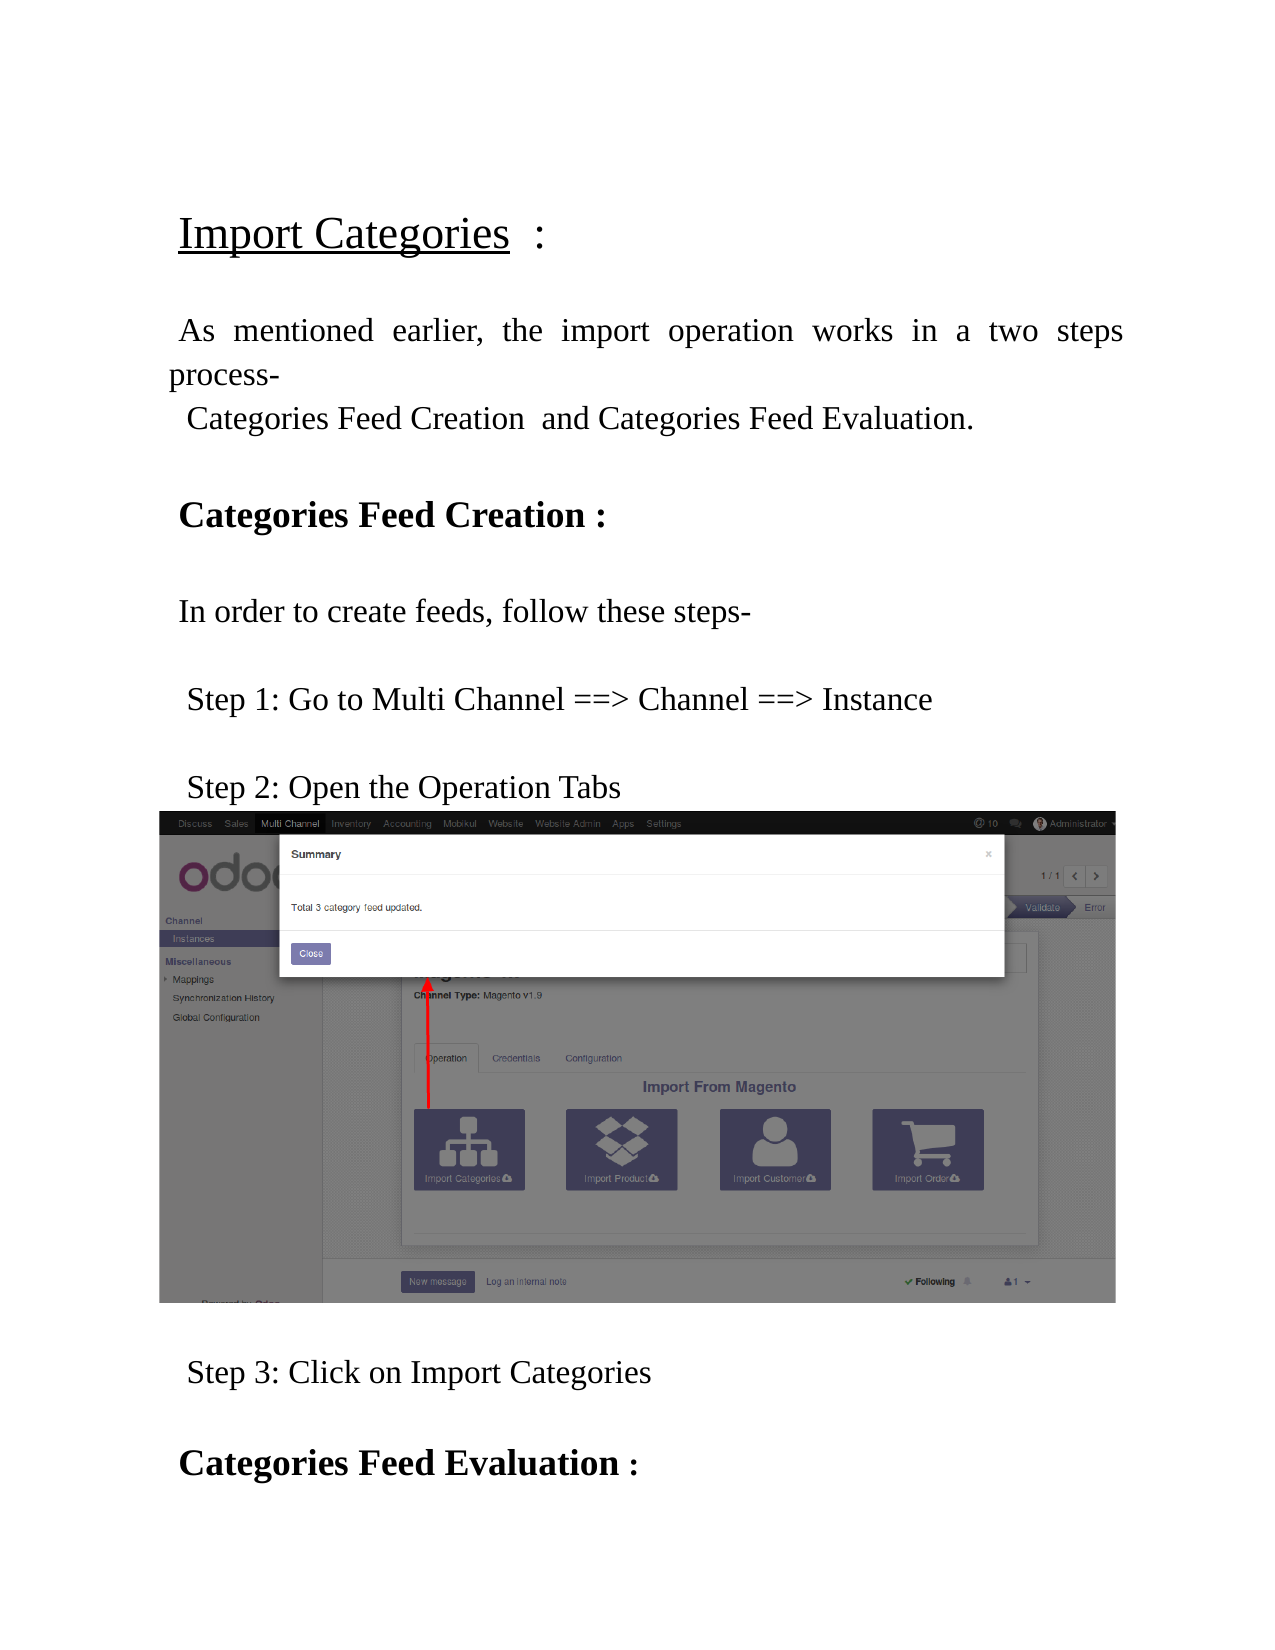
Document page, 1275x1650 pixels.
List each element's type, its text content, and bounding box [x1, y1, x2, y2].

text As mentioned earlier, the import operation works in a two steps process- [169, 310, 1125, 393]
text Categories Feed Evaluation : [169, 1441, 1125, 1484]
text Step 1: Go to Multi Channel ==> Channel ==> Instance [169, 679, 1125, 718]
picture [159, 811, 1116, 1303]
text Step 3: Click on Import Categories [169, 1352, 1125, 1391]
text Categories Feed Creation : [169, 492, 1125, 535]
text Categories Feed Creation and Categories Feed Evaluation. [169, 398, 1125, 437]
text Import Categories : [169, 206, 1125, 258]
text Step 2: Open the Operation Tabs [169, 768, 1125, 806]
text In order to create feeds, follow these steps- [169, 591, 1125, 630]
